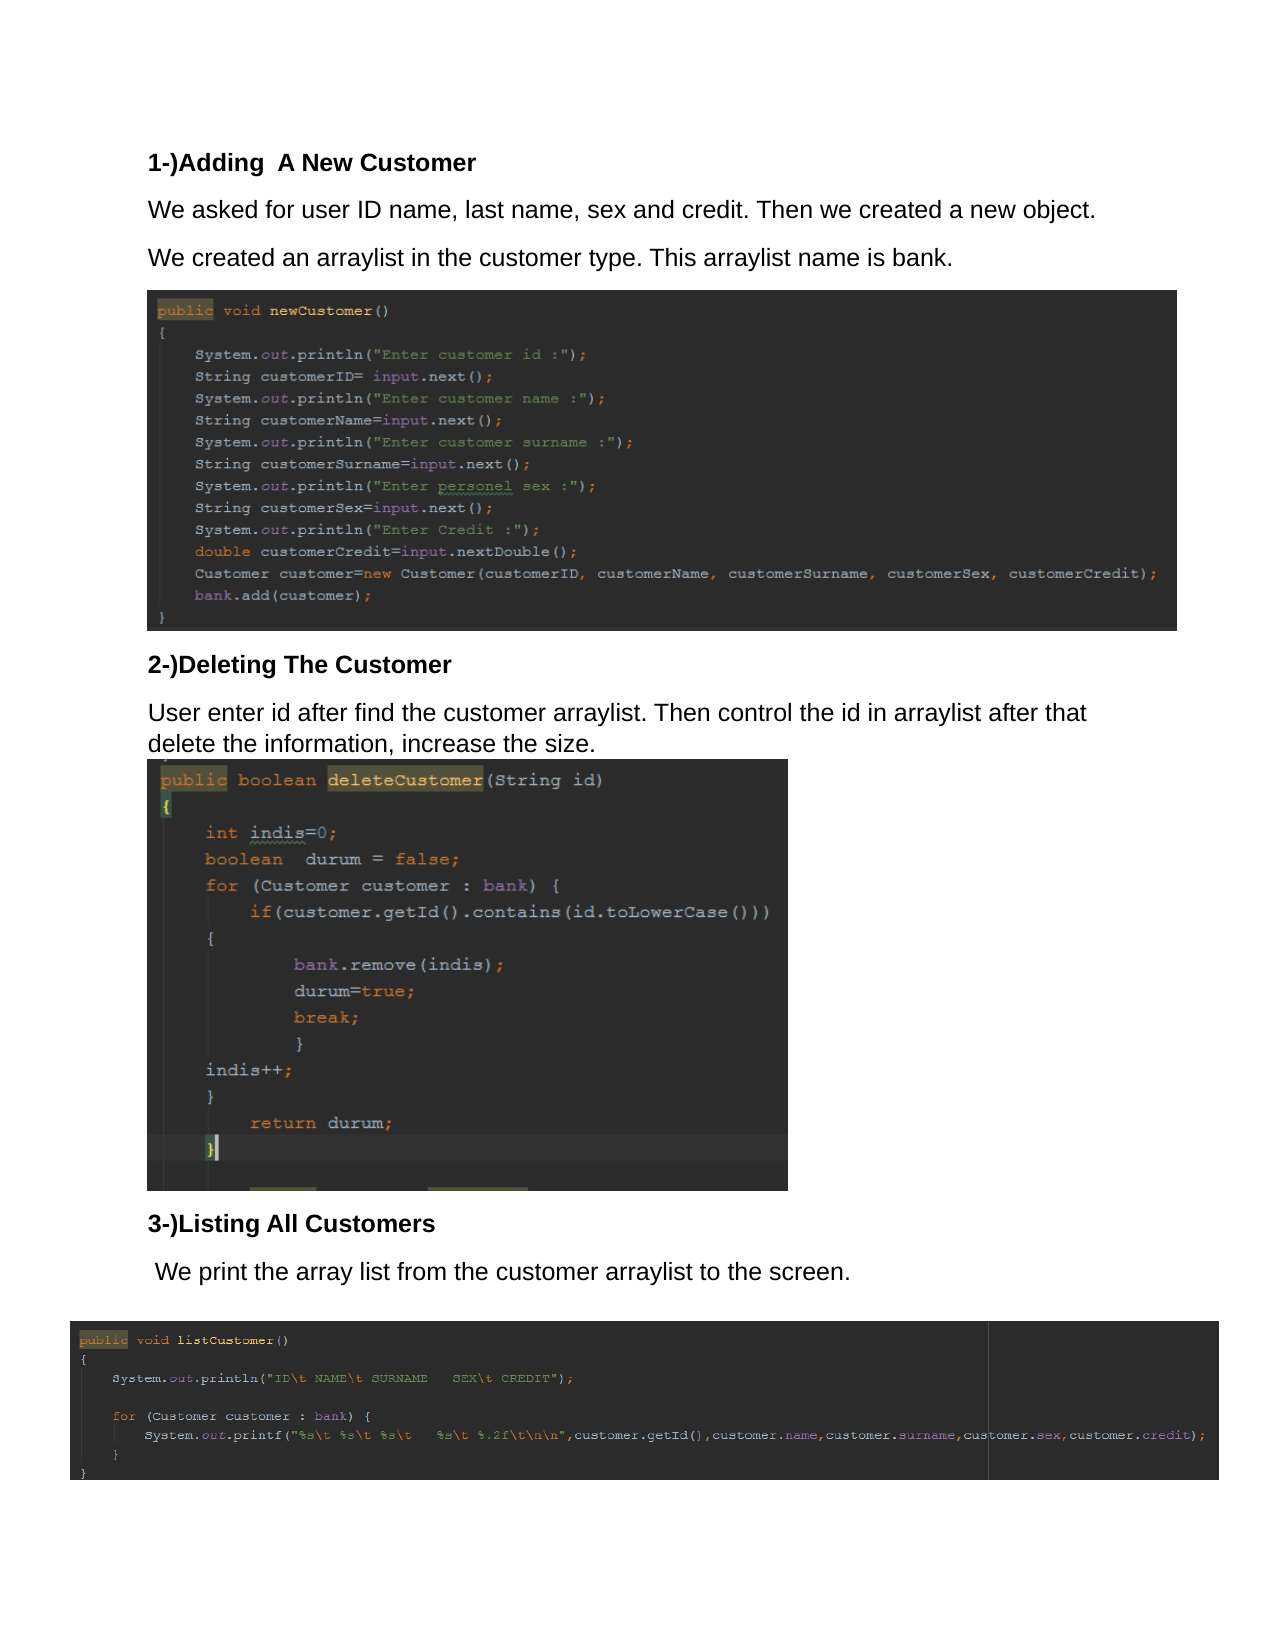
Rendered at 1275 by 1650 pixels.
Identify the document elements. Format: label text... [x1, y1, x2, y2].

text We print the array list from the customer arraylist to the screen. [148, 1257, 1127, 1286]
picture [147, 290, 1177, 631]
picture [70, 1321, 1219, 1480]
text 2-)Deleting The Customer [148, 338, 1127, 678]
text 1-)Adding A New Customer [148, 148, 1127, 176]
text User enter id after find the customer arraylist. Then control the id in arraylist after that delete the information, increase the size. [148, 697, 1127, 1190]
text We created an arraylist in the customer type. This arraylist name is bank. [148, 243, 1127, 272]
text 3-)Listing All Customers [148, 1209, 1127, 1238]
picture [147, 759, 788, 1191]
text We asked for user ID name, last name, sex and credit. Then we created a new object. [148, 195, 1127, 224]
